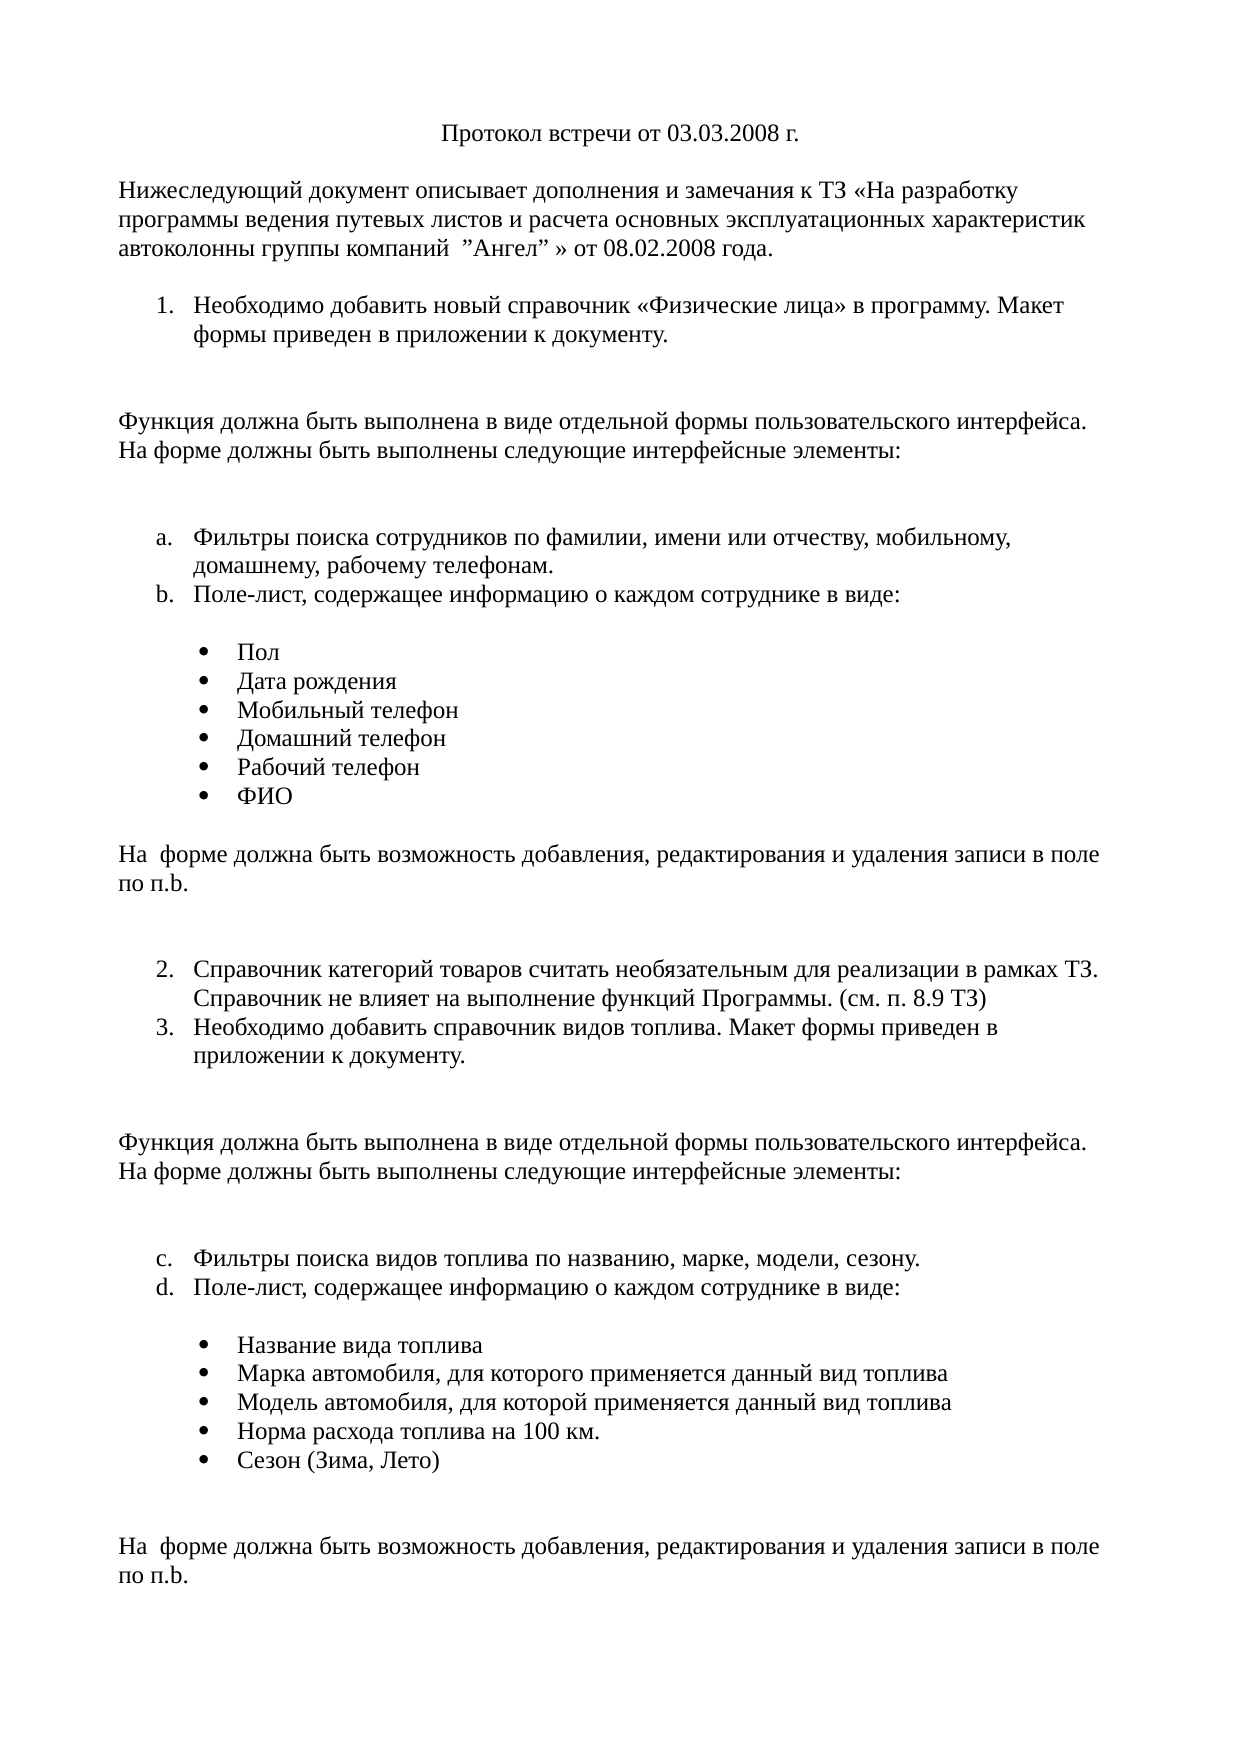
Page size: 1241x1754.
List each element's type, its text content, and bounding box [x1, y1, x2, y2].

list Марка автомобиля, для которого применяется данный вид топлива [199, 1358, 1122, 1387]
list Фильтры поиска видов топлива по названию, марке, модели, сезону. [156, 1243, 1122, 1272]
list Фильтры поиска сотрудников по фамилии, имени или отчеству, мобильному, домашнему, рабочему телефонам. [156, 522, 1122, 579]
list Необходимо добавить справочник видов топлива. Макет формы приведен в приложении к документу. [156, 1012, 1122, 1069]
text Функция должна быть выполнена в виде отдельной формы пользовательского интерфейса. На форме должны быть выполнены следующие интерфейсные элементы: [118, 1127, 1122, 1185]
list Название вида топлива [199, 1330, 1122, 1358]
list Сезон (Зима, Лето) [199, 1445, 1122, 1473]
text Функция должна быть выполнена в виде отдельной формы пользовательского интерфейса. На форме должны быть выполнены следующие интерфейсные элементы: [118, 406, 1122, 463]
list Норма расхода топлива на 100 км. [199, 1416, 1122, 1445]
list Необходимо добавить новый справочник «Физические лица» в программу. Макет формы приведен в приложении к документу. [156, 291, 1122, 348]
list Модель автомобиля, для которой применяется данный вид топлива [199, 1387, 1122, 1416]
list Поле-лист, содержащее информацию о каждом сотруднике в виде: [156, 579, 1122, 608]
text Протокол встречи от 03.03.2008 г. [118, 118, 1122, 147]
list ФИО [199, 781, 1122, 810]
list Домашний телефон [199, 723, 1122, 752]
text Нижеследующий документ описывает дополнения и замечания к ТЗ «На разработку программы ведения путевых листов и расчета основных эксплуатационных характеристик автоколонны группы компаний ”Ангел” » от 08.02.2008 года. [118, 176, 1122, 262]
text На форме должна быть возможность добавления, редактирования и удаления записи в поле по п.b. [118, 1531, 1122, 1589]
list Дата рождения [199, 666, 1122, 695]
text На форме должна быть возможность добавления, редактирования и удаления записи в поле по п.b. [118, 839, 1122, 896]
list Поле-лист, содержащее информацию о каждом сотруднике в виде: [156, 1272, 1122, 1301]
list Рабочий телефон [199, 752, 1122, 781]
list Пол [199, 637, 1122, 666]
list Справочник категорий товаров считать необязательным для реализации в рамках ТЗ. Справочник не влияет на выполнение функций Программы. (см. п. 8.9 ТЗ) [156, 954, 1122, 1012]
list Мобильный телефон [199, 695, 1122, 723]
